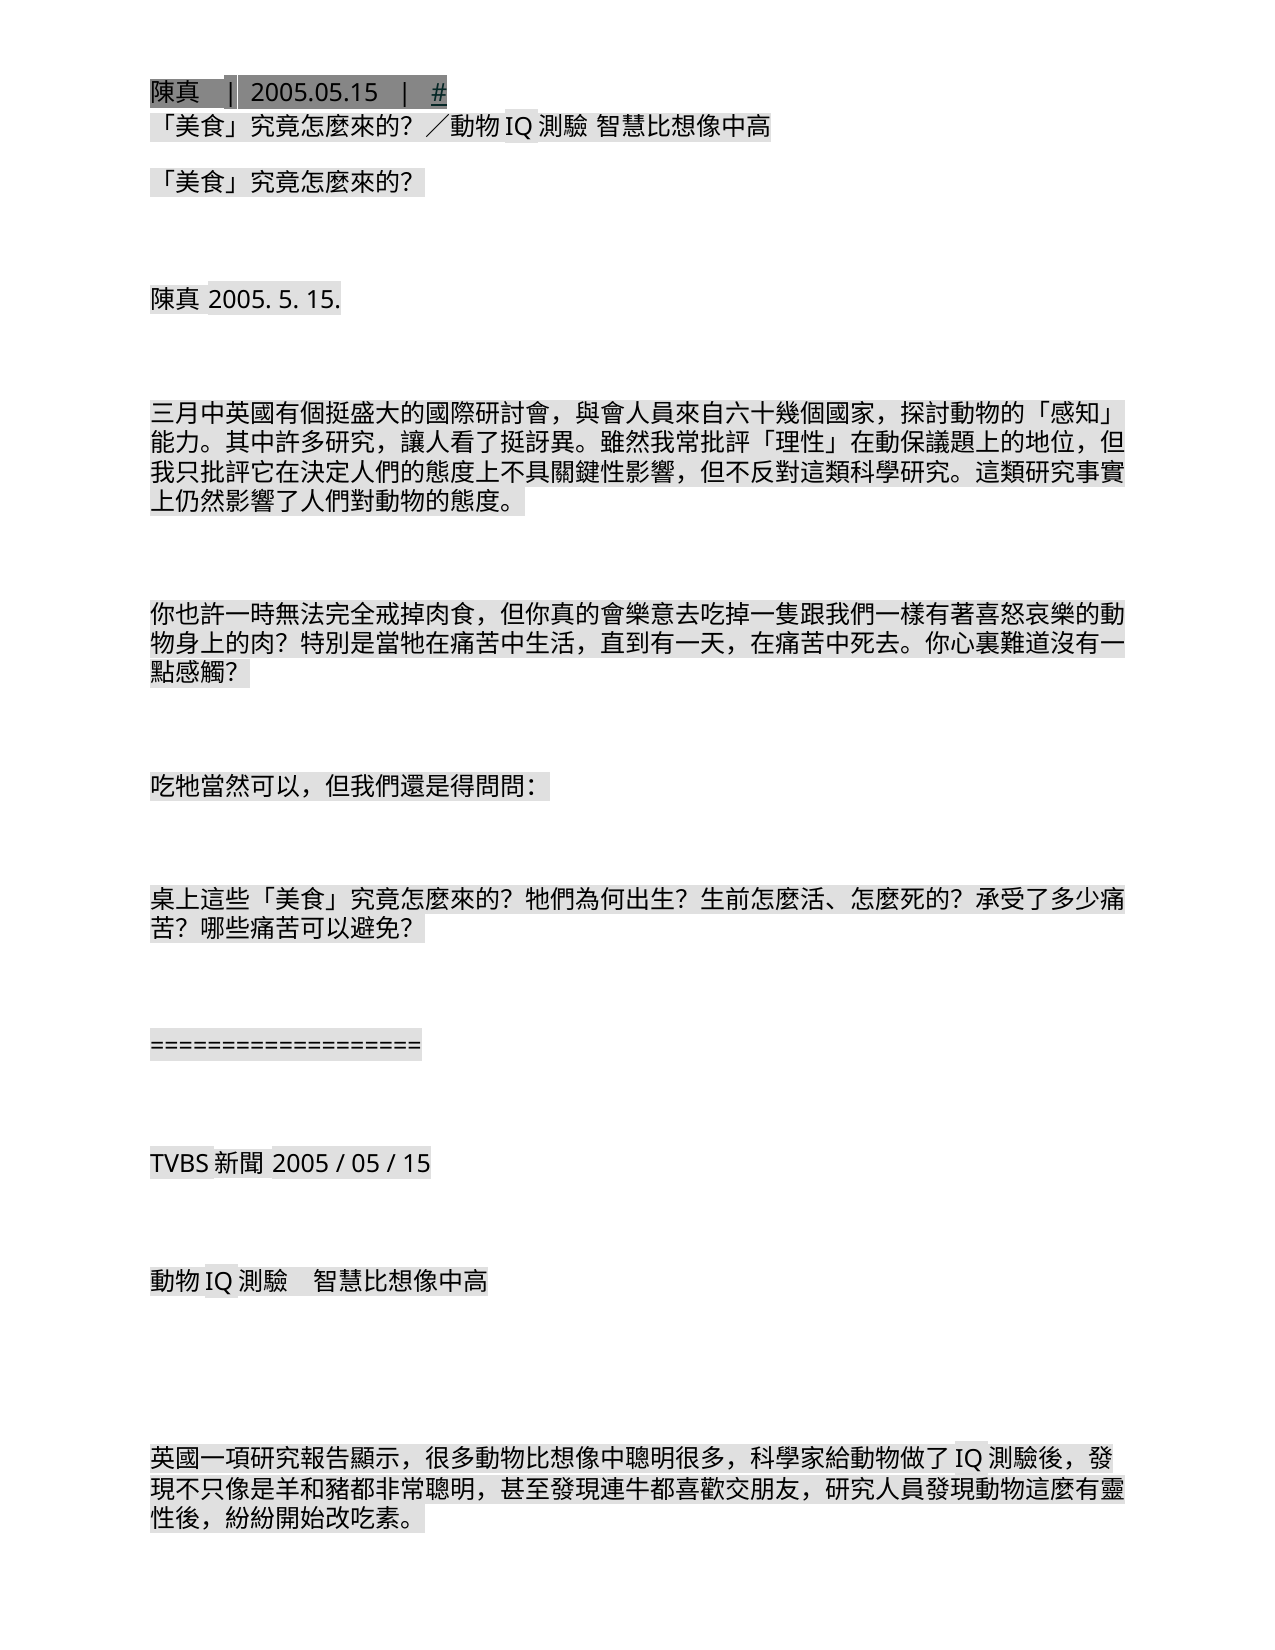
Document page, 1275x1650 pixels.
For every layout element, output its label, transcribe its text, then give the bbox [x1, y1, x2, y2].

text 陳真 2005. 5. 15. [150, 281, 1125, 315]
text 吃牠當然可以，但我們還是得問問： [150, 772, 1125, 801]
text 陳真 | 2005.05.15 | # [150, 75, 1125, 109]
text 你也許一時無法完全戒掉肉食，但你真的會樂意去吃掉一隻跟我們一樣有著喜怒哀樂的動物身上的肉？特別是當牠在痛苦中生活，直到有一天，在痛苦中死去。你心裏難道沒有一點感觸？ [150, 600, 1125, 688]
text =================== [150, 1027, 1125, 1061]
text 英國一項研究報告顯示，很多動物比想像中聰明很多，科學家給動物做了IQ測驗後，發現不只像是羊和豬都非常聰明，甚至發現連牛都喜歡交朋友，研究人員發現動物這麼有靈性後，紛紛開始改吃素。 [150, 1441, 1125, 1533]
text 「美食」究竟怎麼來的？ [150, 168, 1125, 197]
text 三月中英國有個挺盛大的國際研討會，與會人員來自六十幾個國家，探討動物的「感知」能力。其中許多研究，讓人看了挺訝異。雖然我常批評「理性」在動保議題上的地位，但我只批評它在決定人們的態度上不具關鍵性影響，但不反對這類科學研究。這類研究事實上仍然影響了人們對動物的態度。 [150, 399, 1125, 516]
text TVBS新聞 2005 / 05 / 15 [150, 1146, 1125, 1179]
text 桌上這些「美食」究竟怎麼來的？牠們為何出生？生前怎麼活、怎麼死的？承受了多少痛苦？哪些痛苦可以避免？ [150, 885, 1125, 943]
text 動物IQ測驗 智慧比想像中高 [150, 1264, 1125, 1298]
text 「美食」究竟怎麼來的？／動物IQ測驗 智慧比想像中高 [150, 109, 1125, 143]
